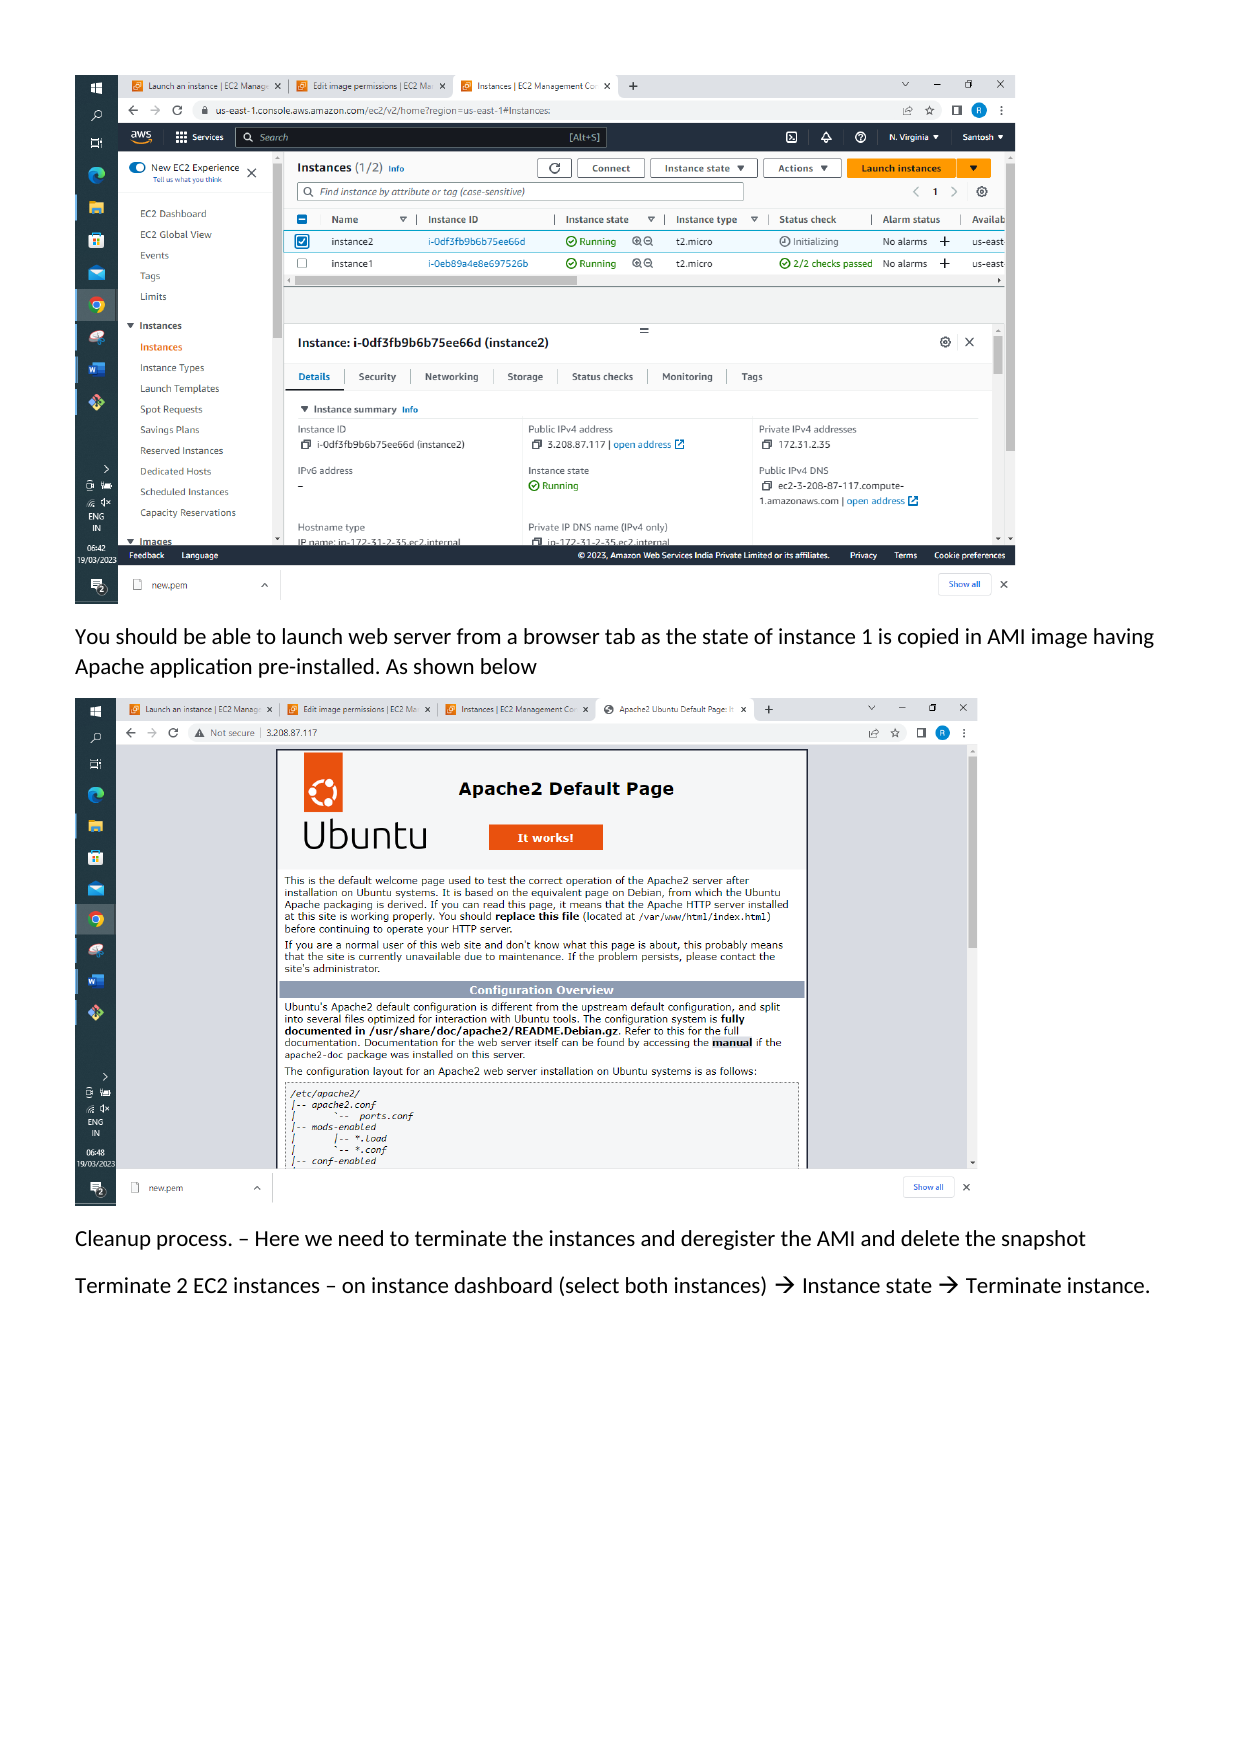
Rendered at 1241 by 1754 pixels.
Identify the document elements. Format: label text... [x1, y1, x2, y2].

text You should be able to launch web server from a browser tab as the state of instance 1 is copied in AMI image having Apache application pre-installed. As shown below [75, 622, 1165, 680]
text Terminate 2 EC2 instances – on instance dashboard (select both instances)  Instance state  Terminate instance. [75, 1271, 1165, 1299]
text Cleanup process. – Here we need to terminate the instances and deregister the AMI and delete the snapshot [75, 1224, 1165, 1252]
